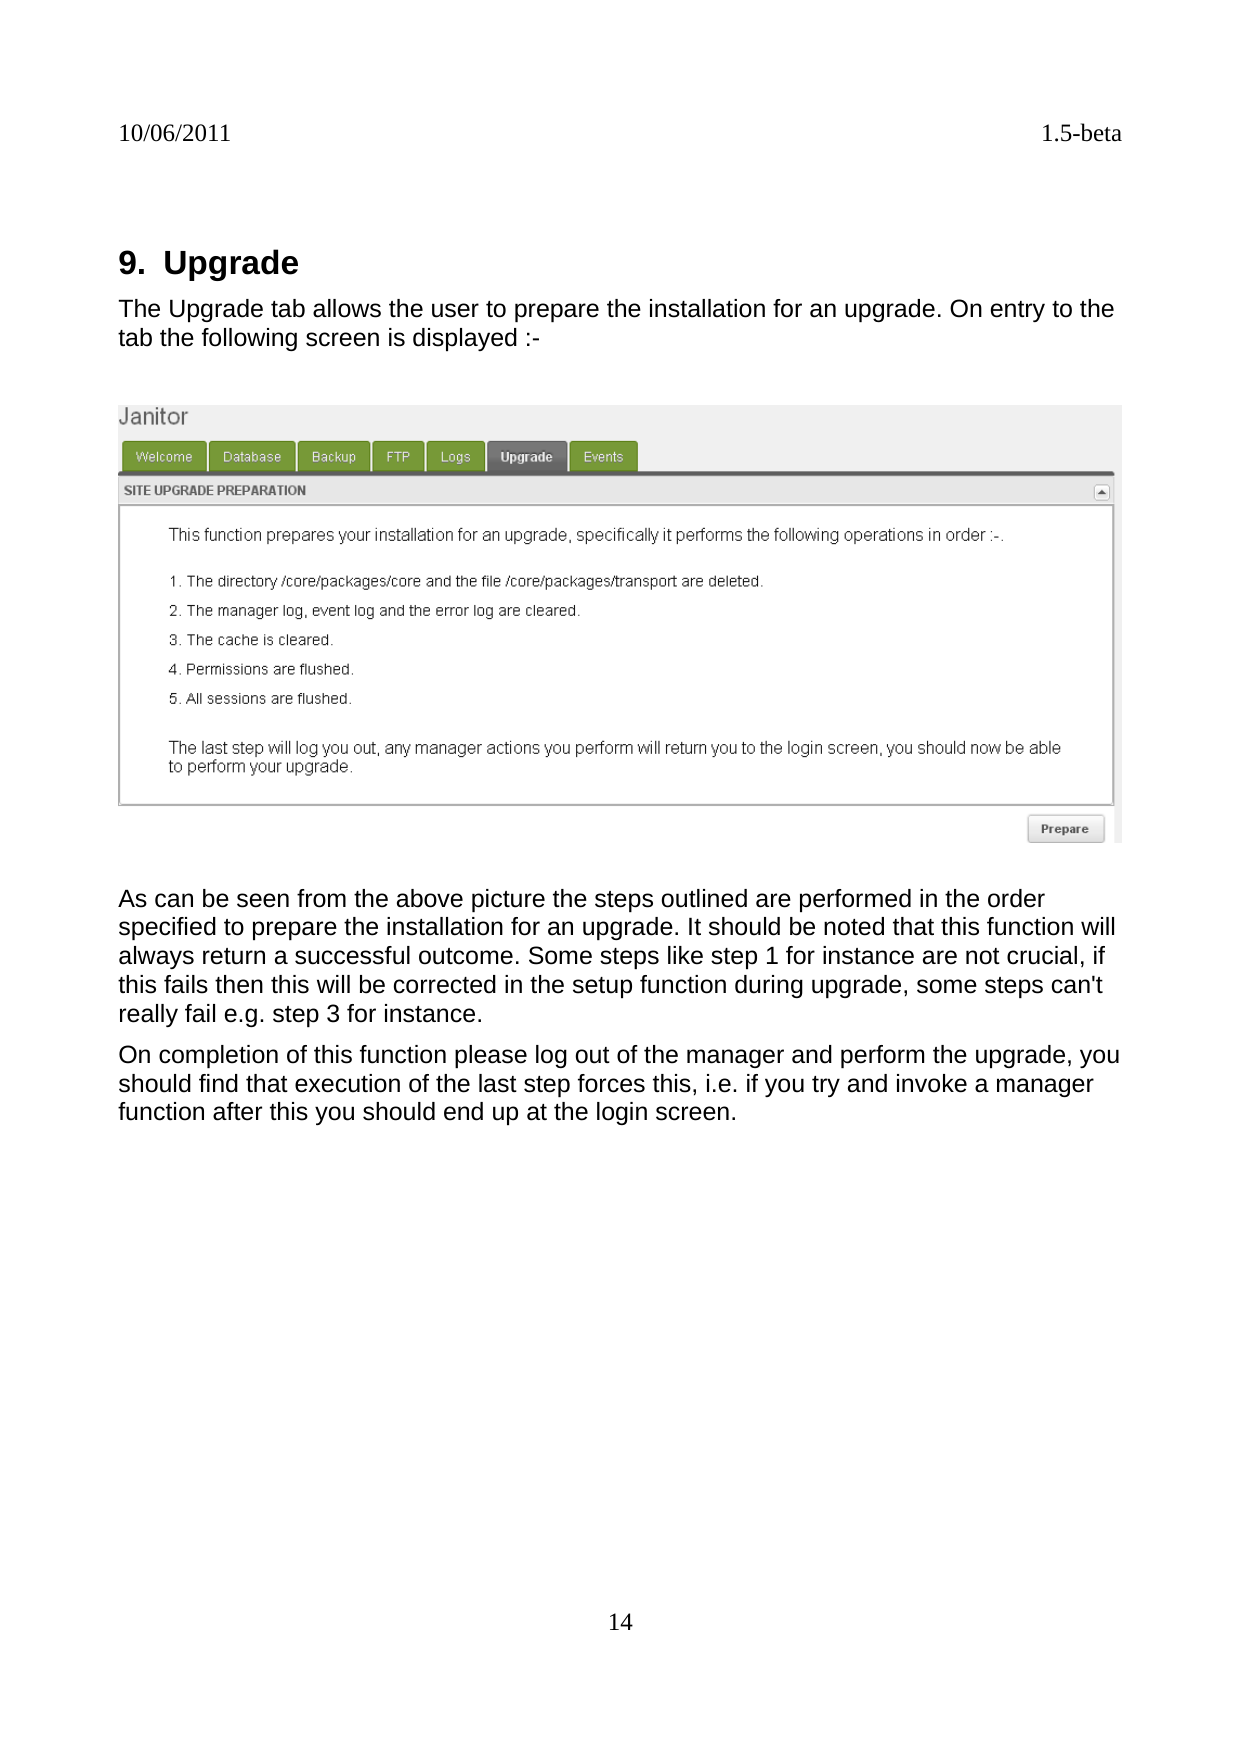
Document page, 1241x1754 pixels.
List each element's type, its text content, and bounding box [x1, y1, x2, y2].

subtitle Upgrade [118, 243, 1122, 281]
text The Upgrade tab allows the user to prepare the installation for an upgrade. On entry to the tab the following screen is displayed :- [118, 294, 1122, 351]
text As can be seen from the above picture the steps outlined are performed in the order specified to prepare the installation for an upgrade. It should be noted that this function will always return a successful outcome. Some steps like step 1 for instance are not crucial, if this fails then this will be corrected in the setup function during upgrade, some steps can't really fail e.g. step 3 for instance. [118, 884, 1122, 1027]
text On completion of this function please log out of the manager and perform the upgrade, you should find that execution of the last step forces this, i.e. if you try and invoke a manager function after this you should end up at the login screen. [118, 1040, 1122, 1126]
picture [118, 405, 1122, 843]
